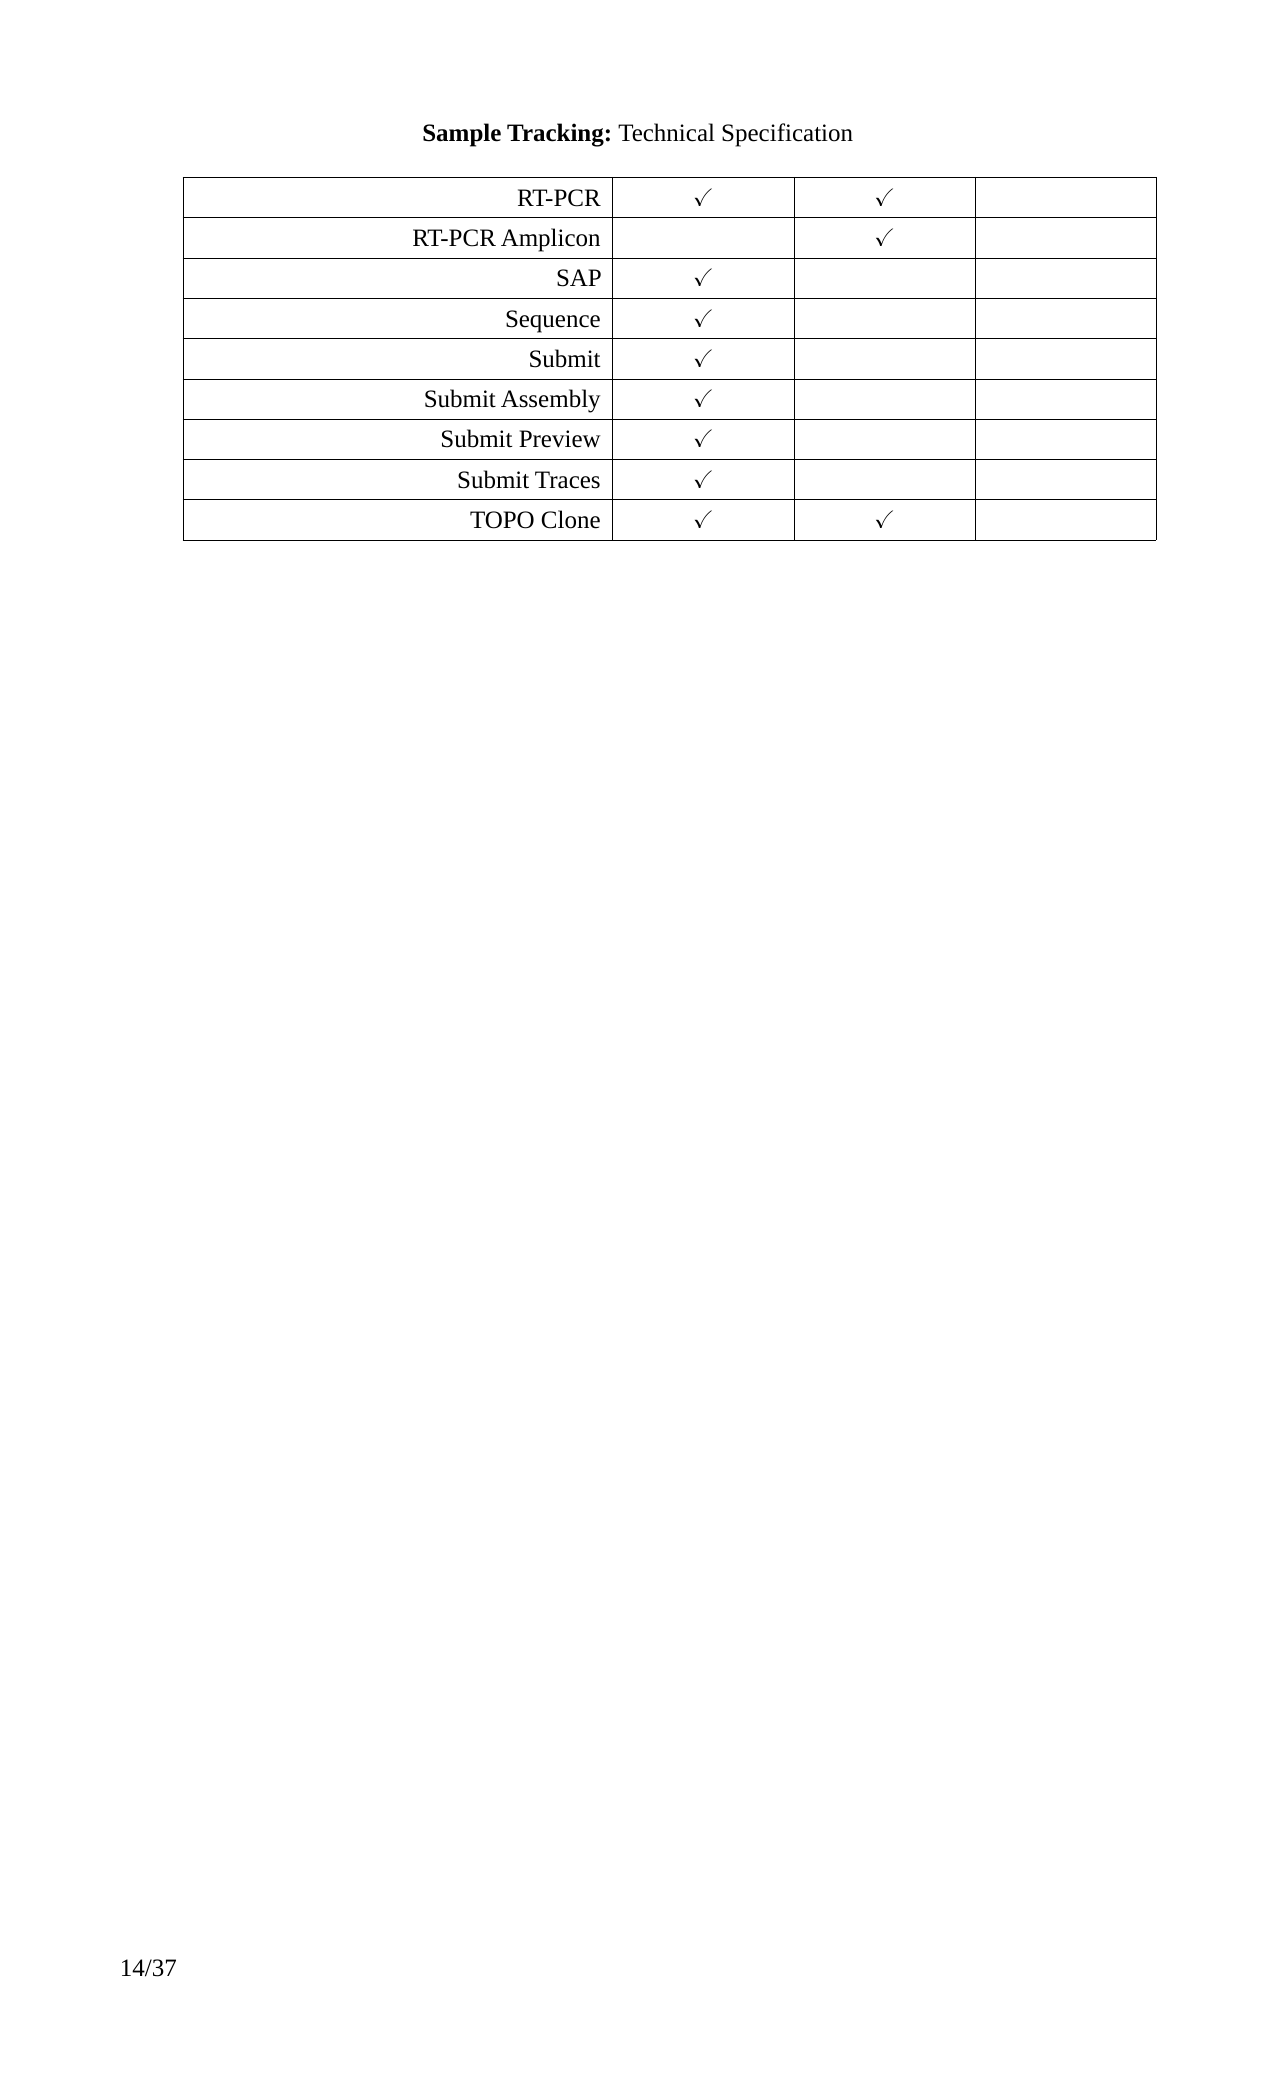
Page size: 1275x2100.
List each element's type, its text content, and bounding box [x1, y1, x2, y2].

table_cell ✓ [795, 218, 975, 257]
table_cell Submit [184, 339, 612, 378]
table_cell [976, 218, 1156, 257]
table_cell Sequence [184, 299, 612, 338]
table_cell TOPO Clone [184, 500, 612, 540]
table_cell [976, 420, 1156, 459]
table_cell [795, 420, 975, 459]
table_cell ✓ [613, 420, 794, 459]
table_cell ✓ [613, 380, 794, 419]
table_cell [976, 178, 1156, 217]
table_cell SAP [184, 259, 612, 298]
table_cell ✓ [613, 339, 794, 378]
table_cell RT-PCR Amplicon [184, 218, 612, 257]
table_cell ✓ [613, 500, 794, 540]
table_cell RT-PCR [184, 178, 612, 217]
table_cell [976, 460, 1156, 499]
table_cell [613, 218, 794, 257]
table_cell [976, 259, 1156, 298]
table_cell [795, 339, 975, 378]
table_cell ✓ [613, 178, 794, 217]
table_cell ✓ [795, 500, 975, 540]
table_cell ✓ [613, 259, 794, 298]
table_cell Submit Assembly [184, 380, 612, 419]
table_cell [795, 259, 975, 298]
table_cell [795, 460, 975, 499]
table_cell [795, 299, 975, 338]
table_cell Submit Preview [184, 420, 612, 459]
table_cell [976, 299, 1156, 338]
table_cell [795, 380, 975, 419]
table_cell [976, 339, 1156, 378]
table_cell [976, 380, 1156, 419]
table_cell ✓ [613, 299, 794, 338]
table_cell [976, 500, 1156, 540]
table_cell ✓ [795, 178, 975, 217]
table_cell ✓ [613, 460, 794, 499]
table_cell Submit Traces [184, 460, 612, 499]
